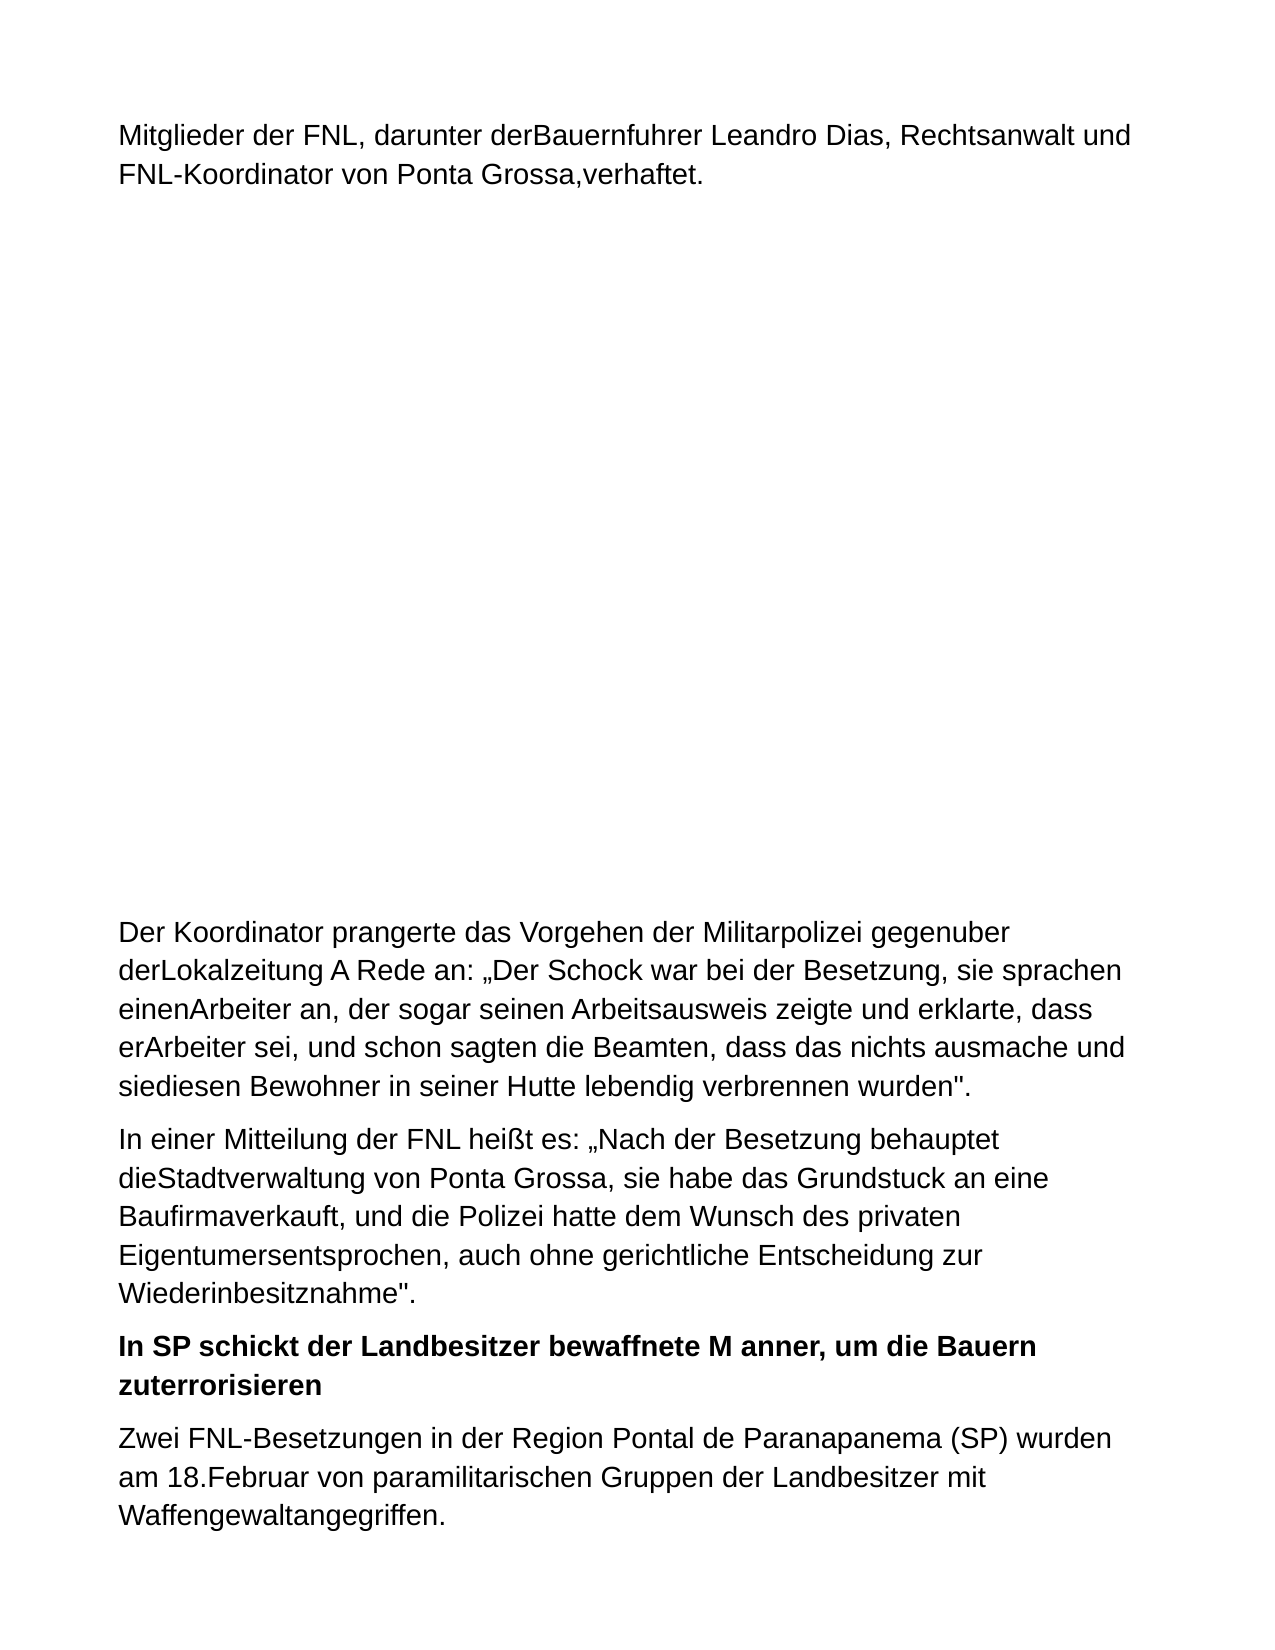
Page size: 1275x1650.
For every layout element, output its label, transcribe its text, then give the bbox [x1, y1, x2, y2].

text Mitglieder der FNL, darunter derBauernfuhrer Leandro Dias, Rechtsanwalt und FNL-Koordinator von Ponta Grossa,verhaftet. [118, 118, 1157, 190]
text In einer Mitteilung der FNL heißt es: „Nach der Besetzung behauptet dieStadtverwaltung von Ponta Grossa, sie habe das Grundstuck an eine Baufirmaverkauft, und die Polizei hatte dem Wunsch des privaten Eigentumersentsprochen, auch ohne gerichtliche Entscheidung zur Wiederinbesitznahme". [118, 1122, 1157, 1310]
text Zwei FNL-Besetzungen in der Region Pontal de Paranapanema (SP) wurden am 18.Februar von paramilitarischen Gruppen der Landbesitzer mit Waffengewaltangegriffen. [118, 1421, 1157, 1532]
text In SP schickt der Landbesitzer bewaffnete M anner, um die Bauern zuterrorisieren [118, 1329, 1157, 1402]
text Der Koordinator prangerte das Vorgehen der Militarpolizei gegenuber derLokalzeitung A Rede an: „Der Schock war bei der Besetzung, sie sprachen einenArbeiter an, der sogar seinen Arbeitsausweis zeigte und erklarte, dass erArbeiter sei, und schon sagten die Beamten, dass das nichts ausmache und siediesen Bewohner in seiner Hutte lebendig verbrennen wurden". [118, 915, 1157, 1103]
